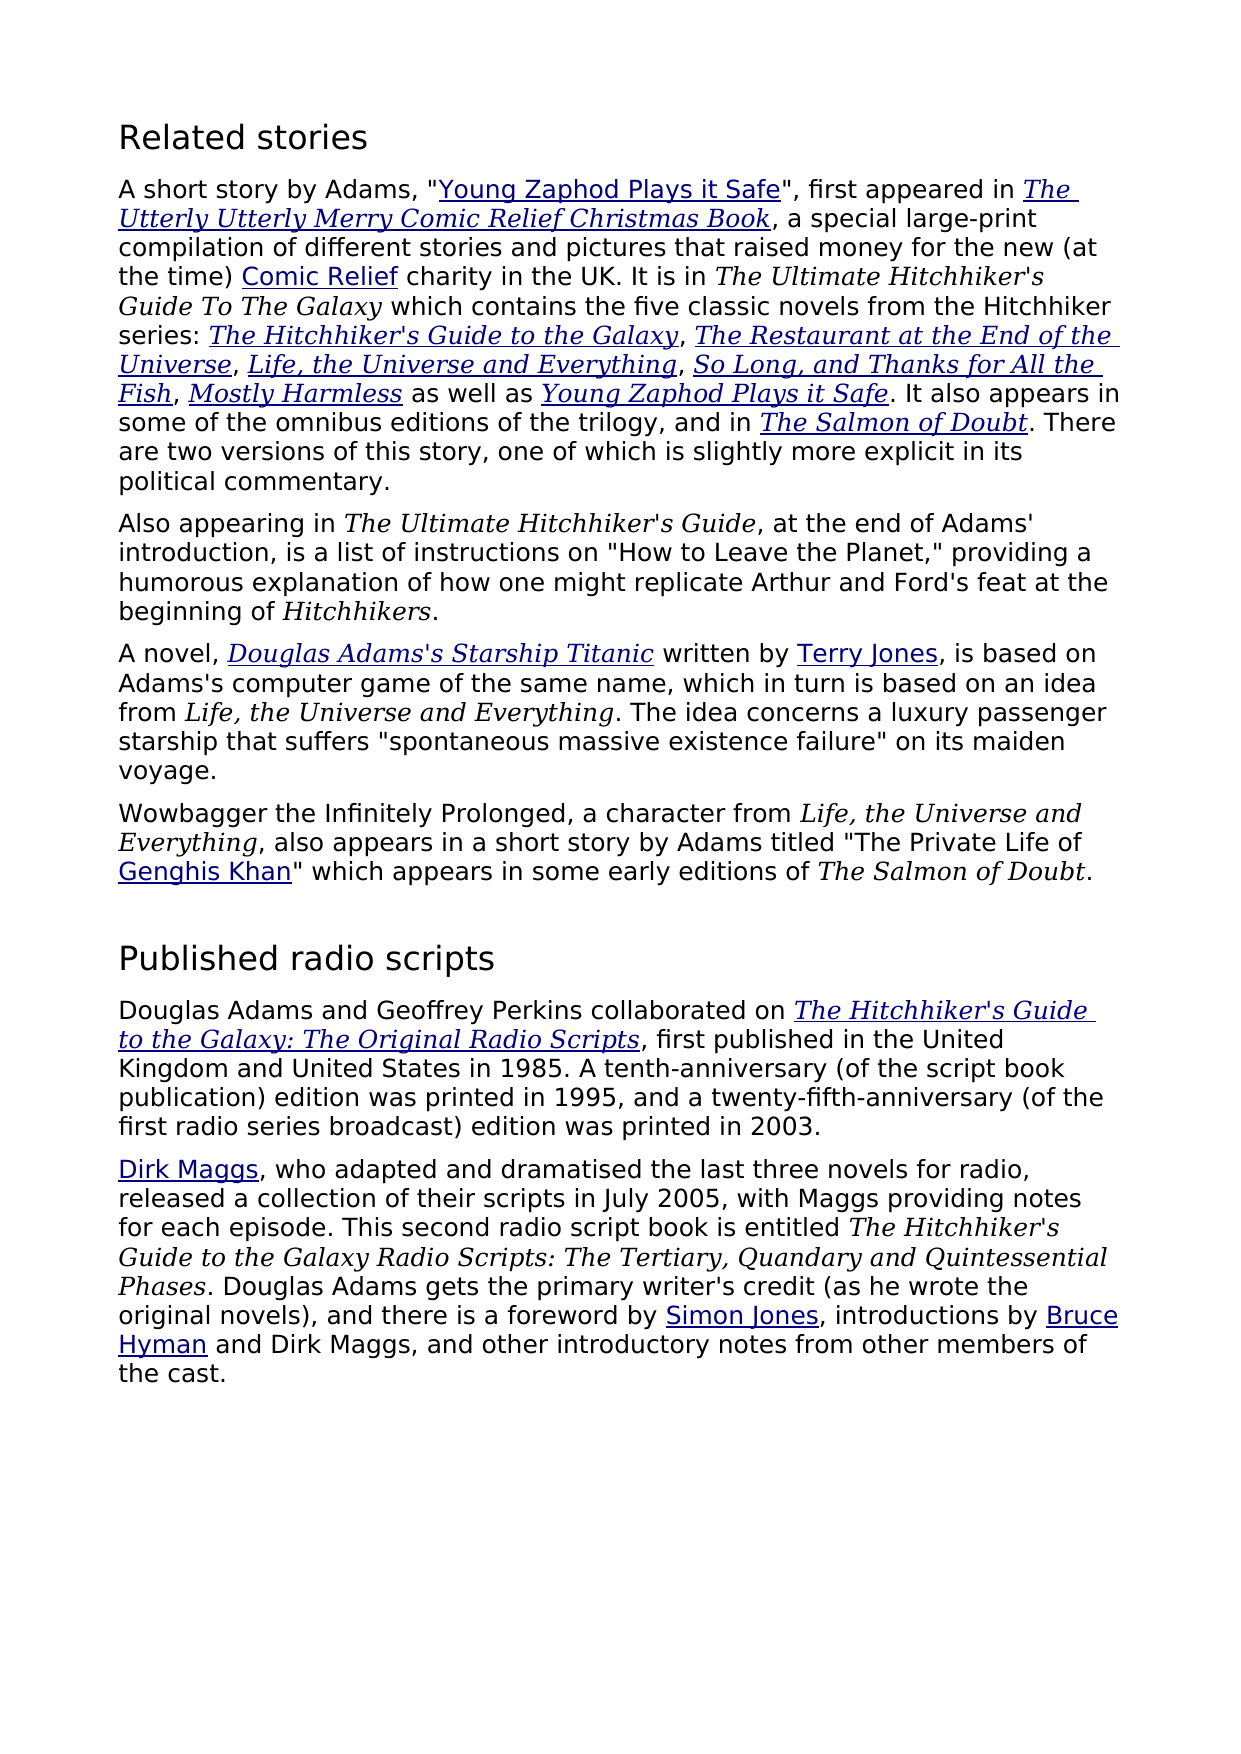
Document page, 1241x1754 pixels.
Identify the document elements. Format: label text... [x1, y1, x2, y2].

subtitle Related stories [118, 118, 1122, 157]
text A novel, Douglas Adams's Starship Titanic written by Terry Jones, is based on Adams's computer game of the same name, which in turn is based on an idea from Life, the Universe and Everything. The idea concerns a luxury passenger starship that suffers "spontaneous massive existence failure" on its maiden voyage. [118, 639, 1122, 785]
subtitle Published radio scripts [118, 939, 1122, 978]
text Wowbagger the Infinitely Prolonged, a character from Life, the Universe and Everything, also appears in a short story by Adams titled "The Private Life of Genghis Khan" which appears in some early editions of The Salmon of Doubt. [118, 799, 1122, 886]
text Also appearing in The Ultimate Hitchhiker's Guide, at the end of Adams' introduction, is a list of instructions on "How to Leave the Planet," providing a humorous explanation of how one might replicate Arthur and Ford's feat at the beginning of Hitchhikers. [118, 509, 1122, 626]
text A short story by Adams, "Young Zaphod Plays it Safe", first appeared in The Utterly Utterly Merry Comic Relief Christmas Book, a special large-print compilation of different stories and pictures that raised money for the new (at the time) Comic Relief charity in the UK. It is in The Ultimate Hitchhiker's Guide To The Galaxy which contains the five classic novels from the Hitchhiker series: The Hitchhiker's Guide to the Galaxy, The Restaurant at the End of the Universe, Life, the Universe and Everything, So Long, and Thanks for All the Fish, Mostly Harmless as well as Young Zaphod Plays it Safe. It also appears in some of the omnibus editions of the trilogy, and in The Salmon of Doubt. There are two versions of this story, one of which is slightly more explicit in its political commentary. [118, 175, 1122, 496]
text Douglas Adams and Geoffrey Perkins collaborated on The Hitchhiker's Guide to the Galaxy: The Original Radio Scripts, first published in the United Kingdom and United States in 1985. A tenth-anniversary (of the script book publication) edition was printed in 1995, and a twenty-fifth-anniversary (of the first radio series broadcast) edition was printed in 2003. [118, 996, 1122, 1142]
text Dirk Maggs, who adapted and dramatised the last three novels for radio, released a collection of their scripts in July 2005, with Maggs providing notes for each episode. This second radio script book is entitled The Hitchhiker's Guide to the Galaxy Radio Scripts: The Tertiary, Quandary and Quintessential Phases. Douglas Adams gets the primary writer's credit (as he wrote the original novels), and there is a foreword by Simon Jones, introductions by Bruce Hyman and Dirk Maggs, and other introductory notes from other members of the cast. [118, 1155, 1122, 1388]
